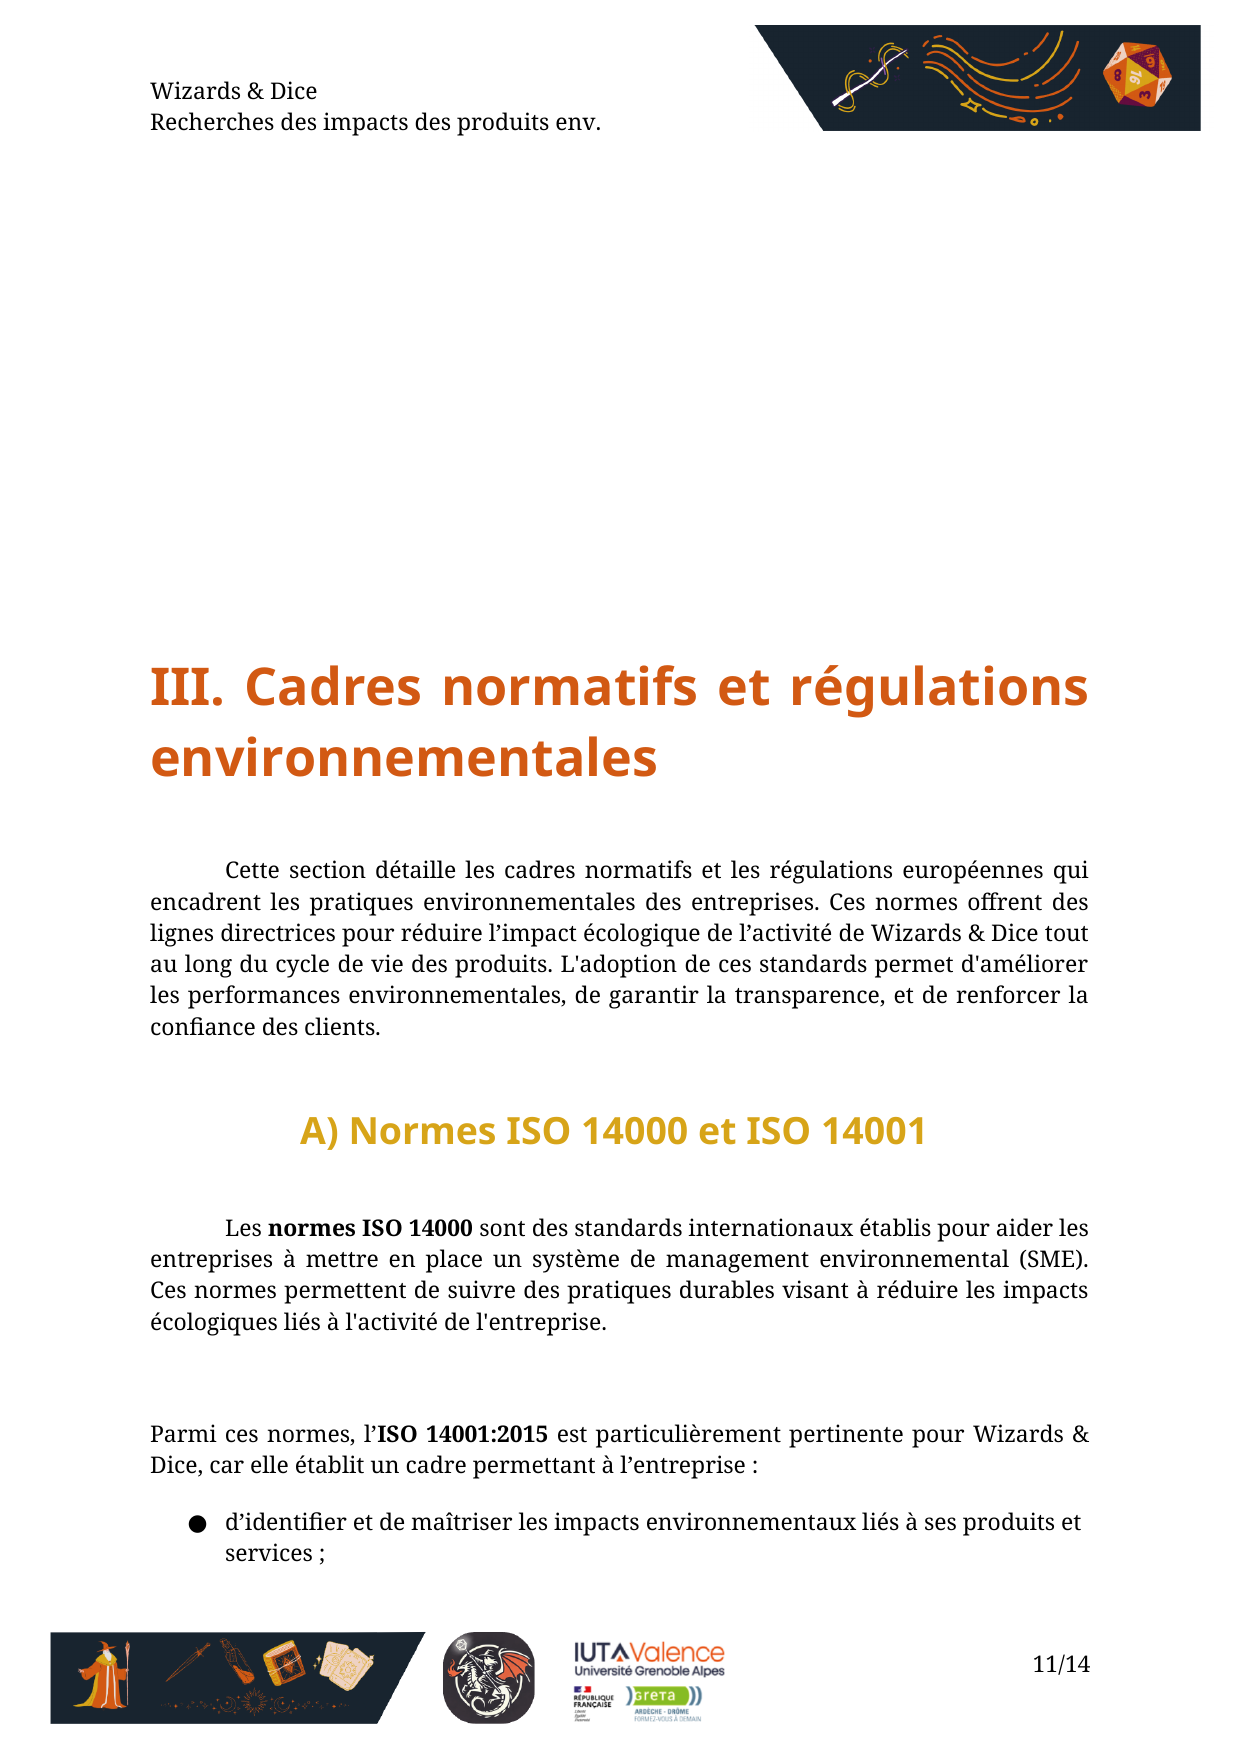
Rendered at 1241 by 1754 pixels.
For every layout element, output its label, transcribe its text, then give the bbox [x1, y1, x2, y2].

picture [748, 25, 1214, 132]
text Les normes ISO 14000 sont des standards internationaux établis pour aider les entreprises à mettre en place un système de management environnemental (SME). Ces normes permettent de suivre des pratiques durables visant à réduire les impacts écologiques liés à l'activité de l'entreprise. [150, 1212, 1090, 1337]
subtitle A) Normes ISO 14000 et ISO 14001 [300, 1104, 1090, 1155]
subtitle III. Cadres normatifs et régulations environnementales [150, 650, 1090, 792]
list d’identifier et de maîtriser les impacts environnementaux liés à ses produits et services ; [187, 1505, 1090, 1599]
text Cette section détaille les cadres normatifs et les régulations européennes qui encadrent les pratiques environnementales des entreprises. Ces normes offrent des lignes directrices pour réduire l’impact écologique de l’activité de Wizards & Dice tout au long du cycle de vie des produits. L'adoption de ces standards permet d'améliorer les performances environnementales, de garantir la transparence, et de renforcer la confiance des clients. [150, 854, 1090, 1042]
picture [42, 1628, 749, 1733]
text Parmi ces normes, l’ISO 14001:2015 est particulièrement pertinente pour Wizards & Dice, car elle établit un cadre permettant à l’entreprise : [150, 1418, 1090, 1480]
